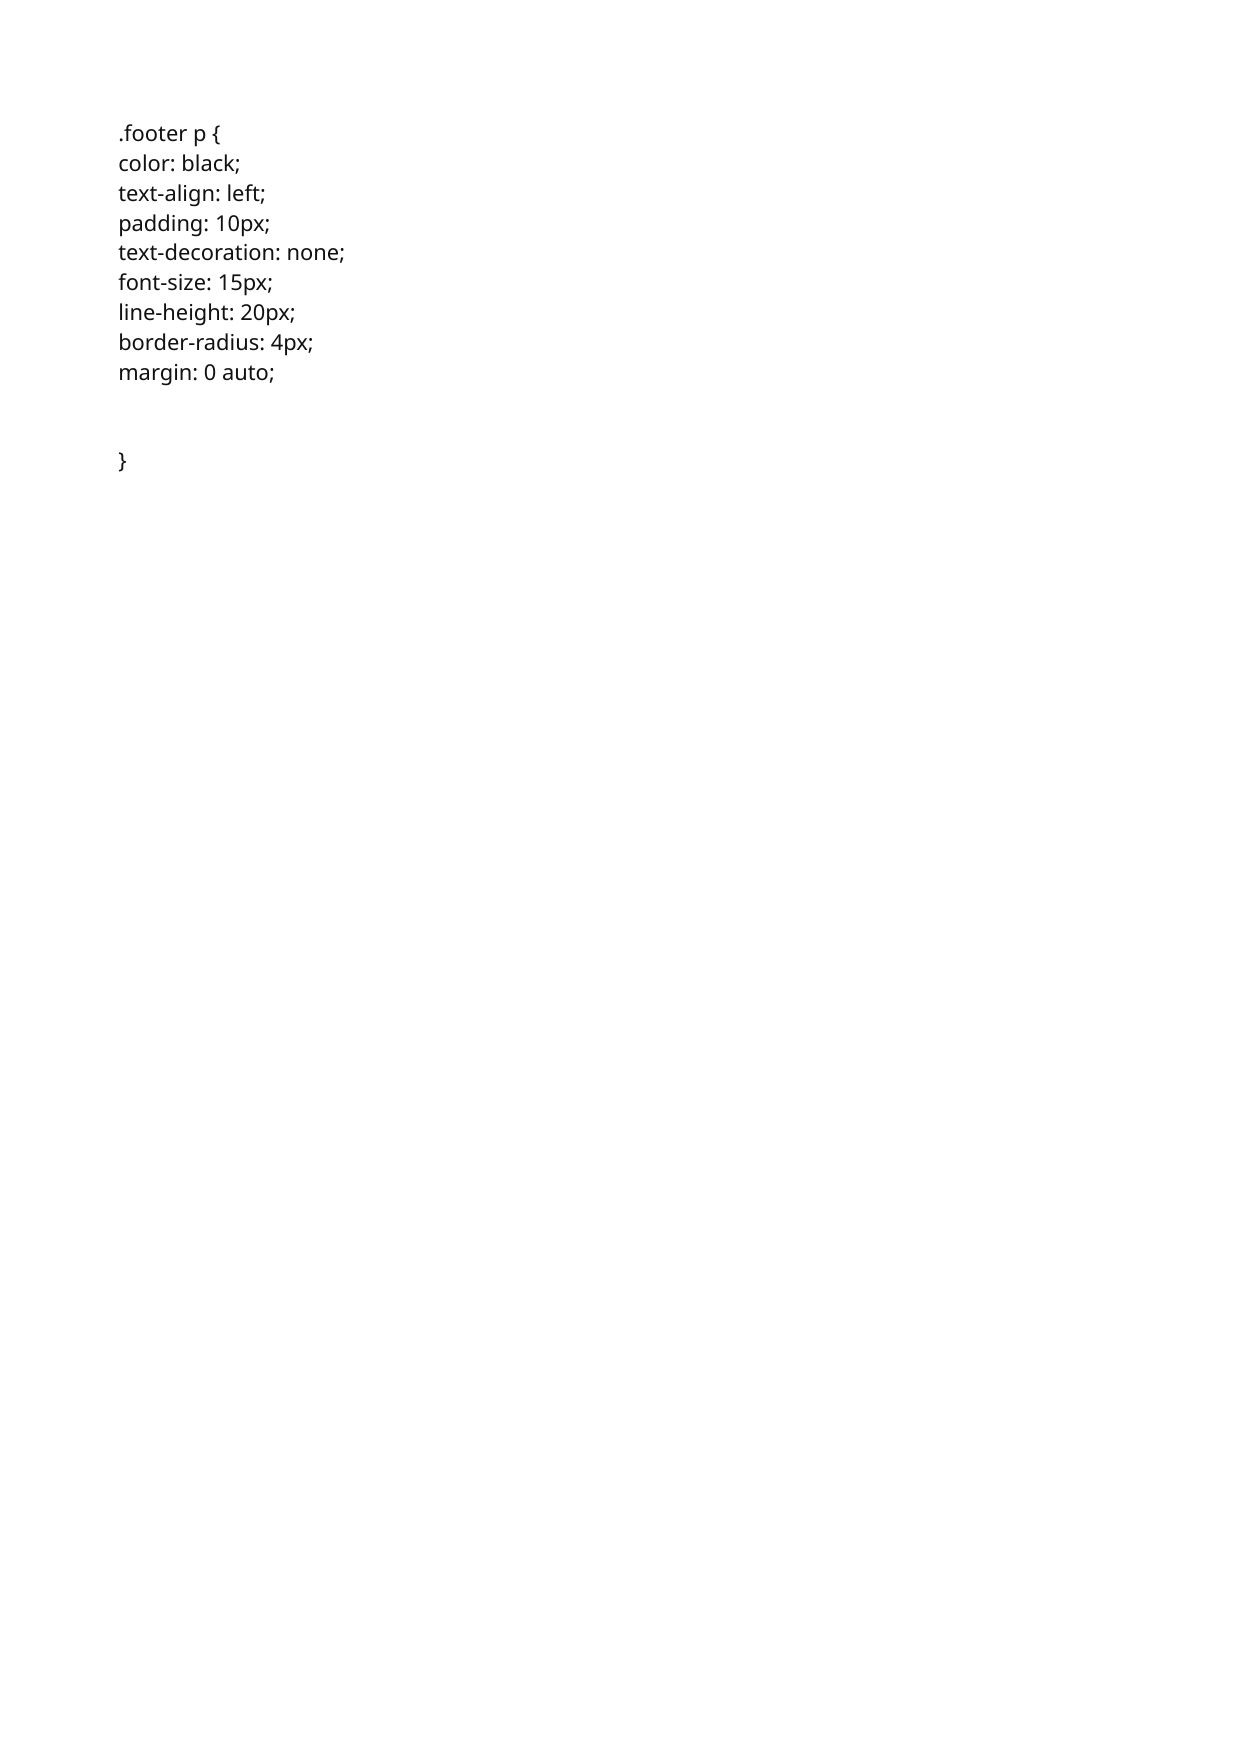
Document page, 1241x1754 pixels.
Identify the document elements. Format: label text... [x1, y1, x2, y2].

text text-decoration: none; [118, 237, 1122, 267]
text .footer p { [118, 118, 1122, 148]
text border-radius: 4px; [118, 327, 1122, 356]
text padding: 10px; [118, 207, 1122, 237]
text font-size: 15px; [118, 267, 1122, 297]
text text-align: left; [118, 178, 1122, 207]
text } [118, 445, 1122, 475]
text color: black; [118, 148, 1122, 178]
text margin: 0 auto; [118, 356, 1122, 386]
text line-height: 20px; [118, 297, 1122, 327]
